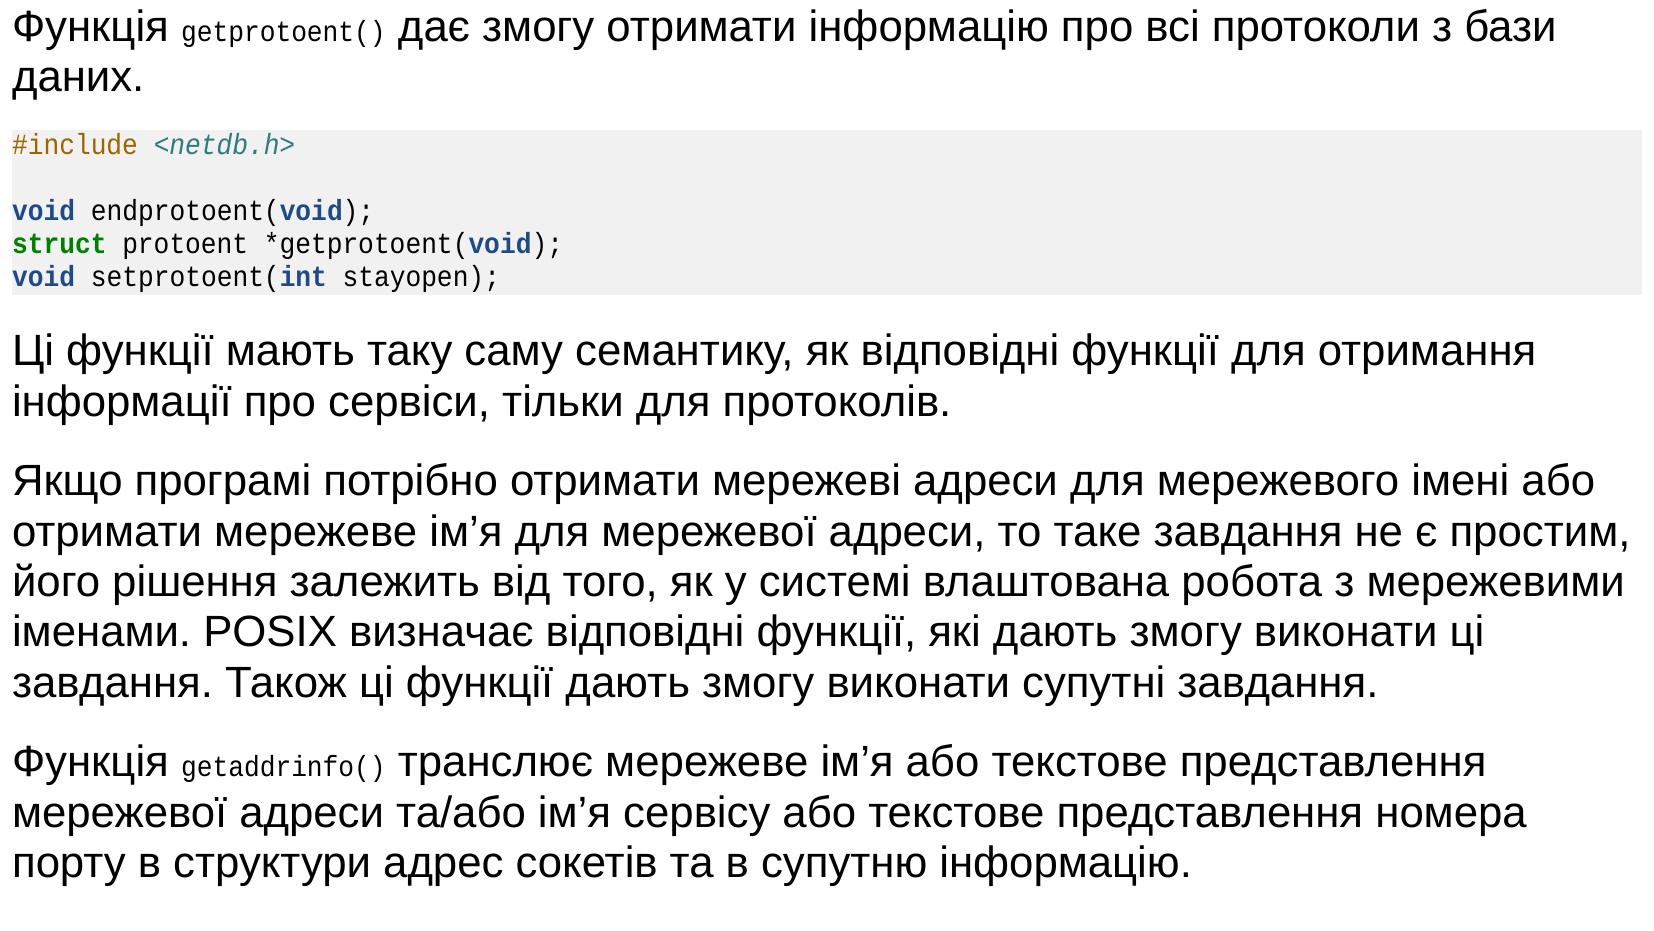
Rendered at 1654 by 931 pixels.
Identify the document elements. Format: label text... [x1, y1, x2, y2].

text void setprotoent(int stayopen); [12, 262, 1642, 295]
text Функція getprotoent() дає змогу отримати інформацію про всі протоколи з бази даних. [12, 0, 1642, 101]
text void endprotoent(void); [12, 196, 1642, 229]
text Якщо програмі потрібно отримати мережеві адреси для мережевого імені або отримати мережеве ім’я для мережевої адреси, то таке завдання не є простим, його рішення залежить від того, як у системі влаштована робота з мережевими іменами. POSIX визначає відповідні функції, які дають змогу виконати ці завдання. Також ці функції дають змогу виконати супутні завдання. [12, 455, 1642, 706]
text #include <netdb.h> [12, 130, 1642, 163]
text Ці функції мають таку саму семантику, як відповідні функції для отримання інформації про сервіси, тільки для протоколів. [12, 325, 1642, 425]
text Функція getaddrinfo() транслює мережеве ім’я або текстове представлення мережевої адреси та/або ім’я сервісу або текстове представлення номера порту в структури адрес сокетів та в супутню інформацію. [12, 736, 1642, 887]
text struct protoent *getprotoent(void); [12, 229, 1642, 262]
